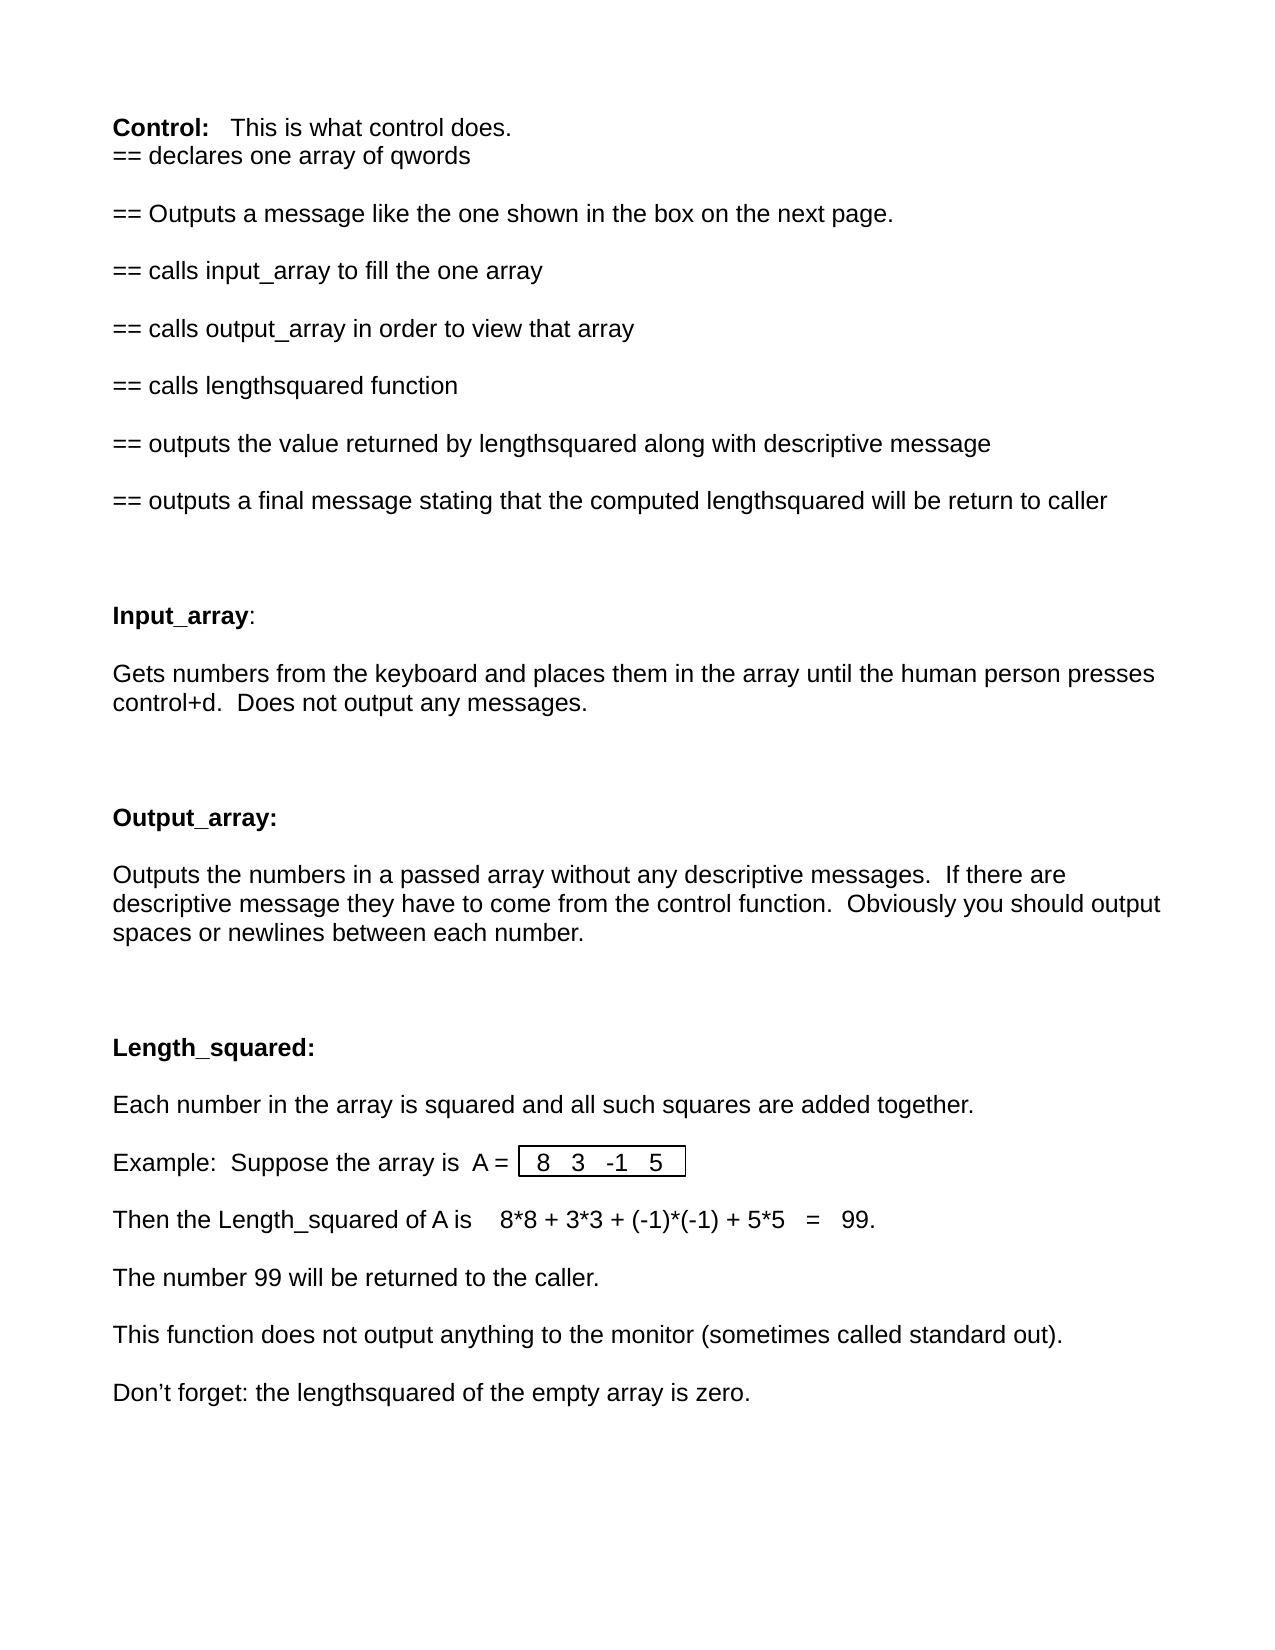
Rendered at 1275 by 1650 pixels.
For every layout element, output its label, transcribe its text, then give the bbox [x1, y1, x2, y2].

text == calls output_array in order to view that array [112, 314, 1162, 342]
text Gets numbers from the keyboard and places them in the array until the human person presses control+d. Does not output any messages. [112, 659, 1162, 716]
text The number 99 will be returned to the caller. [112, 1262, 1162, 1291]
text Example: Suppose the array is A = [112, 1147, 518, 1176]
text == outputs a final message stating that the computed lengthsquared will be return to caller [112, 486, 1162, 515]
text == outputs the value returned by lengthsquared along with descriptive message [112, 429, 1162, 457]
text == calls lengthsquared function [112, 371, 1162, 400]
text Output_array: [112, 802, 1162, 831]
text 8 3 -1 5 [520, 1147, 685, 1175]
text Outputs the numbers in a passed array without any descriptive messages. If there are descriptive message they have to come from the control function. Obviously you should output spaces or newlines between each number. [112, 860, 1162, 946]
text Don’t forget: the lengthsquared of the empty array is zero. [112, 1377, 1162, 1406]
text Input_array: [112, 601, 1162, 630]
text Then the Length_squared of A is 8*8 + 3*3 + (-1)*(-1) + 5*5 = 99. [112, 1205, 1162, 1234]
text Length_squared: [112, 1032, 1162, 1061]
text [686, 1147, 1162, 1176]
text == declares one array of qwords [112, 141, 1162, 170]
text This function does not output anything to the monitor (sometimes called standard out). [112, 1320, 1162, 1349]
text == calls input_array to fill the one array [112, 256, 1162, 285]
text Each number in the array is squared and all such squares are added together. [112, 1090, 1162, 1119]
text == Outputs a message like the one shown in the box on the next page. [112, 199, 1162, 227]
text Control: This is what control does. [112, 112, 1162, 141]
